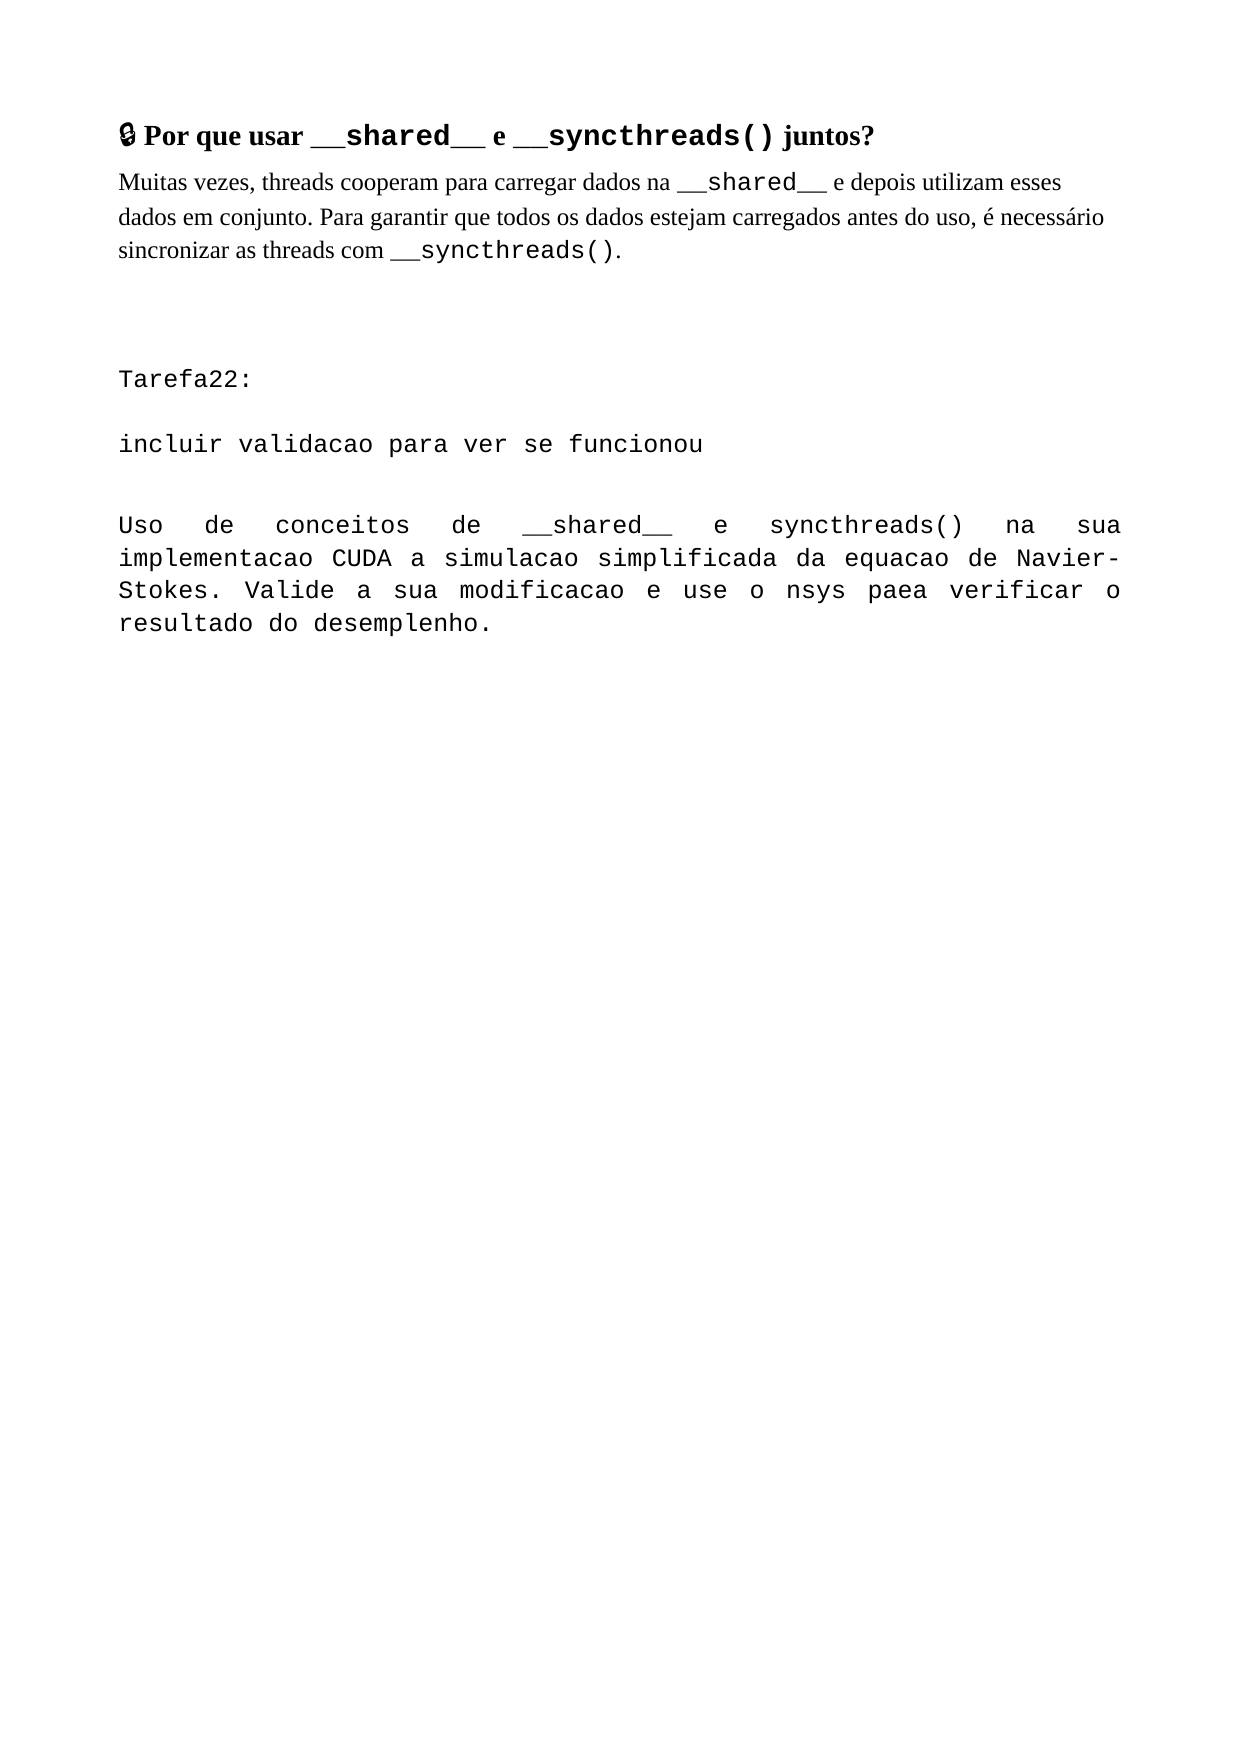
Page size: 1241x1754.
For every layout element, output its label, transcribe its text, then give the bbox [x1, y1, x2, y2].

subtitle 🔒 Por que usar __shared__ e __syncthreads() juntos? [118, 118, 1122, 154]
text Tarefa22: incluir validacao para ver se funcionou [118, 366, 1122, 459]
text Uso de conceitos de __shared__ e syncthreads() na sua implementacao CUDA a simulacao simplificada da equacao de Navier-Stokes. Valide a sua modificacao e use o nsys paea verificar o resultado do desemplenho. [118, 513, 1122, 638]
text Muitas vezes, threads cooperam para carregar dados na __shared__ e depois utilizam esses dados em conjunto. Para garantir que todos os dados estejam carregados antes do uso, é necessário sincronizar as threads com __syncthreads(). [118, 167, 1122, 266]
